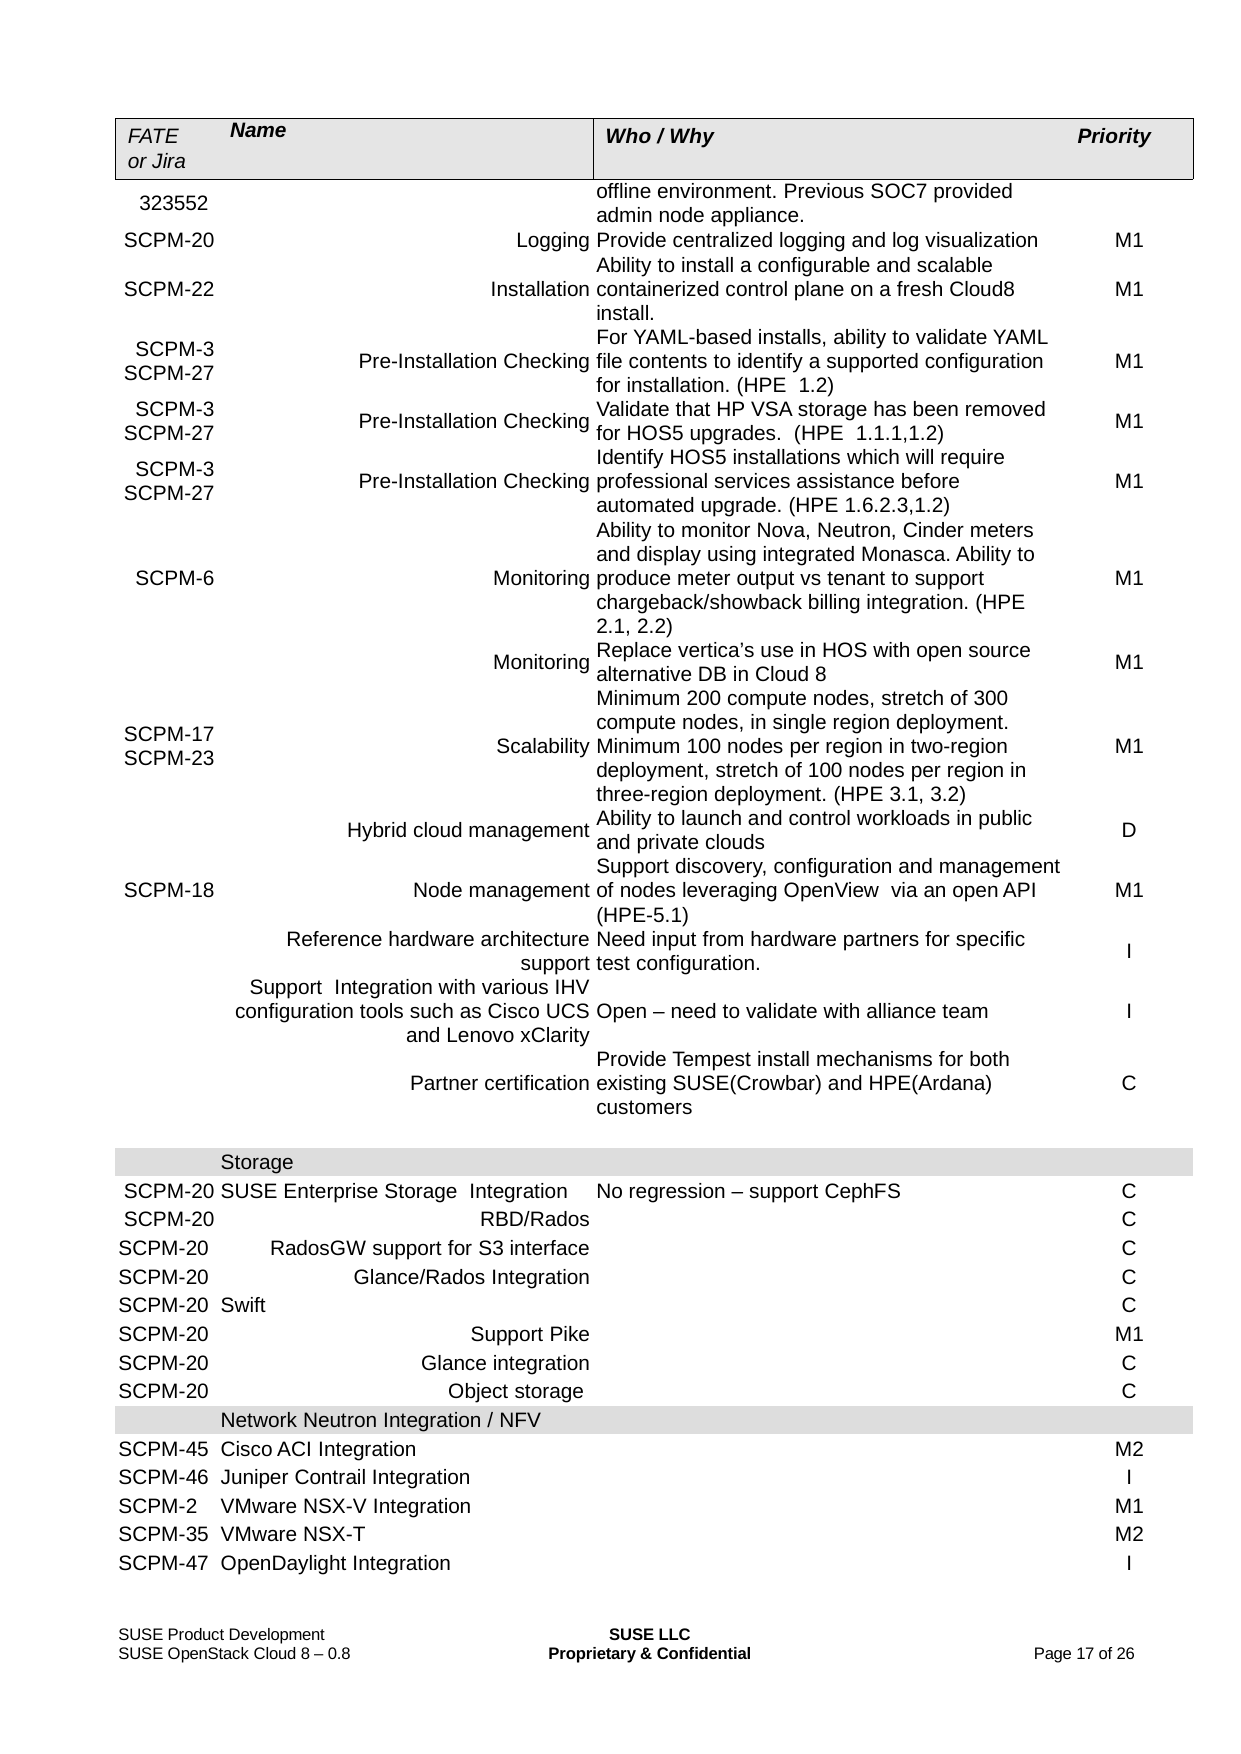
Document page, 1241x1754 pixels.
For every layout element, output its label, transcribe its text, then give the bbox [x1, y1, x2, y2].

table_cell Swift [217, 1291, 593, 1319]
table_header FATE or Jira [116, 119, 217, 179]
table_cell M1 [1065, 518, 1193, 638]
table_cell [593, 1434, 1065, 1463]
table_cell I [1065, 975, 1193, 1047]
table_cell Open – need to validate with alliance team [593, 975, 1065, 1047]
table_cell SCPM-22 [115, 253, 217, 325]
table_cell SCPM-20 [115, 1320, 217, 1348]
table_cell 323552 [115, 180, 217, 227]
table_cell [593, 1406, 1065, 1434]
table_cell For YAML-based installs, ability to validate YAML file contents to identify a supported configuration for installation. (HPE 1.2) [593, 325, 1065, 397]
table_cell Storage [217, 1148, 593, 1176]
table_cell Pre-Installation Checking [217, 325, 593, 397]
table_cell Replace vertica’s use in HOS with open source alternative DB in Cloud 8 [593, 638, 1065, 686]
table_cell C [1065, 1291, 1193, 1319]
table_header Name [217, 119, 593, 179]
table_cell SCPM-3 SCPM-27 [115, 325, 217, 397]
table_cell [593, 1320, 1065, 1348]
table_cell Pre-Installation Checking [217, 445, 593, 517]
table_cell RadosGW support for S3 interface [217, 1234, 593, 1262]
table_cell Ability to monitor Nova, Neutron, Cinder meters and display using integrated Monasca. Ability to produce meter output vs tenant to support chargeback/showback billing integration. (HPE 2.1, 2.2) [593, 518, 1065, 638]
table_cell Pre-Installation Checking [217, 397, 593, 445]
table_cell [593, 1491, 1065, 1520]
table_cell Object storage [217, 1377, 593, 1406]
table_cell Glance integration [217, 1348, 593, 1377]
table_cell SCPM-20 [115, 227, 217, 253]
table_cell [115, 638, 217, 686]
table_cell M1 [1065, 854, 1193, 927]
table_cell SCPM-20 [115, 1176, 217, 1205]
table_cell Need input from hardware partners for specific test configuration. [593, 927, 1065, 975]
table_cell SCPM-2 [115, 1491, 217, 1520]
table_cell [1065, 1148, 1193, 1176]
table_cell [593, 1348, 1065, 1377]
table_cell Scalability [217, 686, 593, 806]
table_cell M1 [1065, 325, 1193, 397]
table_cell [115, 1119, 217, 1148]
table_cell Node management [217, 854, 593, 927]
table_cell SCPM-20 [115, 1234, 217, 1262]
table_cell VMware NSX-V Integration [217, 1491, 593, 1520]
table_cell C [1065, 1262, 1193, 1291]
table_cell [115, 1148, 217, 1176]
table_cell SUSE Enterprise Storage Integration [217, 1176, 593, 1205]
table_cell I [1065, 927, 1193, 975]
table_cell SCPM-3 SCPM-27 [115, 397, 217, 445]
table_cell RBD/Rados [217, 1205, 593, 1234]
table_cell M1 [1065, 397, 1193, 445]
table_cell SCPM-3 SCPM-27 [115, 445, 217, 517]
table_cell M1 [1065, 638, 1193, 686]
table_cell SCPM-20 [115, 1377, 217, 1406]
table_cell Validate that HP VSA storage has been removed for HOS5 upgrades. (HPE 1.1.1,1.2) [593, 397, 1065, 445]
table_cell Support discovery, configuration and management of nodes leveraging OpenView via an open API (HPE-5.1) [593, 854, 1065, 927]
table_cell Support Pike [217, 1320, 593, 1348]
table_cell C [1065, 1176, 1193, 1205]
table_cell Network Neutron Integration / NFV [217, 1406, 593, 1434]
table_cell SCPM-18 [115, 854, 217, 927]
table_cell Provide Tempest install mechanisms for both existing SUSE(Crowbar) and HPE(Ardana) customers [593, 1047, 1065, 1119]
table_cell SCPM-20 [115, 1291, 217, 1319]
table_cell Ability to install a configurable and scalable containerized control plane on a fresh Cloud8 install. [593, 253, 1065, 325]
table_cell Logging [217, 227, 593, 253]
table_cell Cisco ACI Integration [217, 1434, 593, 1463]
table_cell SCPM-20 [115, 1348, 217, 1377]
table_cell Support Integration with various IHV configuration tools such as Cisco UCS and Lenovo xClarity [217, 975, 593, 1047]
table_cell C [1065, 1047, 1193, 1119]
table_cell M1 [1065, 686, 1193, 806]
table_cell [593, 1148, 1065, 1176]
table_cell [593, 1549, 1065, 1577]
table_cell [115, 1406, 217, 1434]
table_cell [115, 1047, 217, 1119]
table_cell [593, 1520, 1065, 1549]
table_cell C [1065, 1377, 1193, 1406]
table_cell OpenDaylight Integration [217, 1549, 593, 1577]
table_cell [593, 1291, 1065, 1319]
table_cell Provide centralized logging and log visualization [593, 227, 1065, 253]
table_cell M2 [1065, 1520, 1193, 1549]
table_cell C [1065, 1348, 1193, 1377]
table_cell C [1065, 1205, 1193, 1234]
table_cell SCPM-35 [115, 1520, 217, 1549]
table_cell Installation [217, 253, 593, 325]
table_cell Juniper Contrail Integration [217, 1463, 593, 1491]
table_cell M1 [1065, 445, 1193, 517]
table_cell SCPM-47 [115, 1549, 217, 1577]
table_cell Partner certification [217, 1047, 593, 1119]
table_cell D [1065, 806, 1193, 854]
table_cell [1065, 180, 1193, 227]
table_cell C [1065, 1234, 1193, 1262]
table_cell M1 [1065, 1320, 1193, 1348]
table_cell M1 [1065, 253, 1193, 325]
table_cell [593, 1205, 1065, 1291]
table_cell Ability to launch and control workloads in public and private clouds [593, 806, 1065, 854]
table_cell I [1065, 1463, 1193, 1491]
table_cell offline environment. Previous SOC7 provided admin node appliance. [593, 180, 1065, 227]
table_cell [115, 927, 217, 975]
table_cell [1065, 1406, 1193, 1434]
table_cell Identify HOS5 installations which will require professional services assistance before automated upgrade. (HPE 1.6.2.3,1.2) [593, 445, 1065, 517]
table_cell [593, 1377, 1065, 1406]
table_cell [217, 1119, 593, 1148]
table_header Who / Why [594, 119, 1065, 179]
table_header Priority [1065, 119, 1193, 179]
table_cell [115, 806, 217, 854]
table_cell VMware NSX-T [217, 1520, 593, 1549]
table_cell SCPM-20 [115, 1262, 217, 1291]
table_cell I [1065, 1549, 1193, 1577]
table_cell Hybrid cloud management [217, 806, 593, 854]
table_cell M1 [1065, 227, 1193, 253]
table_cell M1 [1065, 1491, 1193, 1520]
table_cell SCPM-6 [115, 518, 217, 638]
table_cell Minimum 200 compute nodes, stretch of 300 compute nodes, in single region deployment. Minimum 100 nodes per region in two-region deployment, stretch of 100 nodes per region in three-region deployment. (HPE 3.1, 3.2) [593, 686, 1065, 806]
table_cell Monitoring [217, 638, 593, 686]
table_cell M2 [1065, 1434, 1193, 1463]
table_cell [217, 180, 593, 227]
table_cell [593, 1119, 1065, 1148]
table_cell SCPM-20 [115, 1205, 217, 1234]
table_cell No regression – support CephFS [593, 1176, 1065, 1205]
table_cell [1065, 1119, 1193, 1148]
table_cell SCPM-17 SCPM-23 [115, 686, 217, 806]
table_cell Glance/Rados Integration [217, 1262, 593, 1291]
table_cell SCPM-45 [115, 1434, 217, 1463]
table_cell Reference hardware architecture support [217, 927, 593, 975]
table_cell SCPM-46 [115, 1463, 217, 1491]
table_cell [593, 1463, 1065, 1491]
table_cell [115, 975, 217, 1047]
table_cell Monitoring [217, 518, 593, 638]
